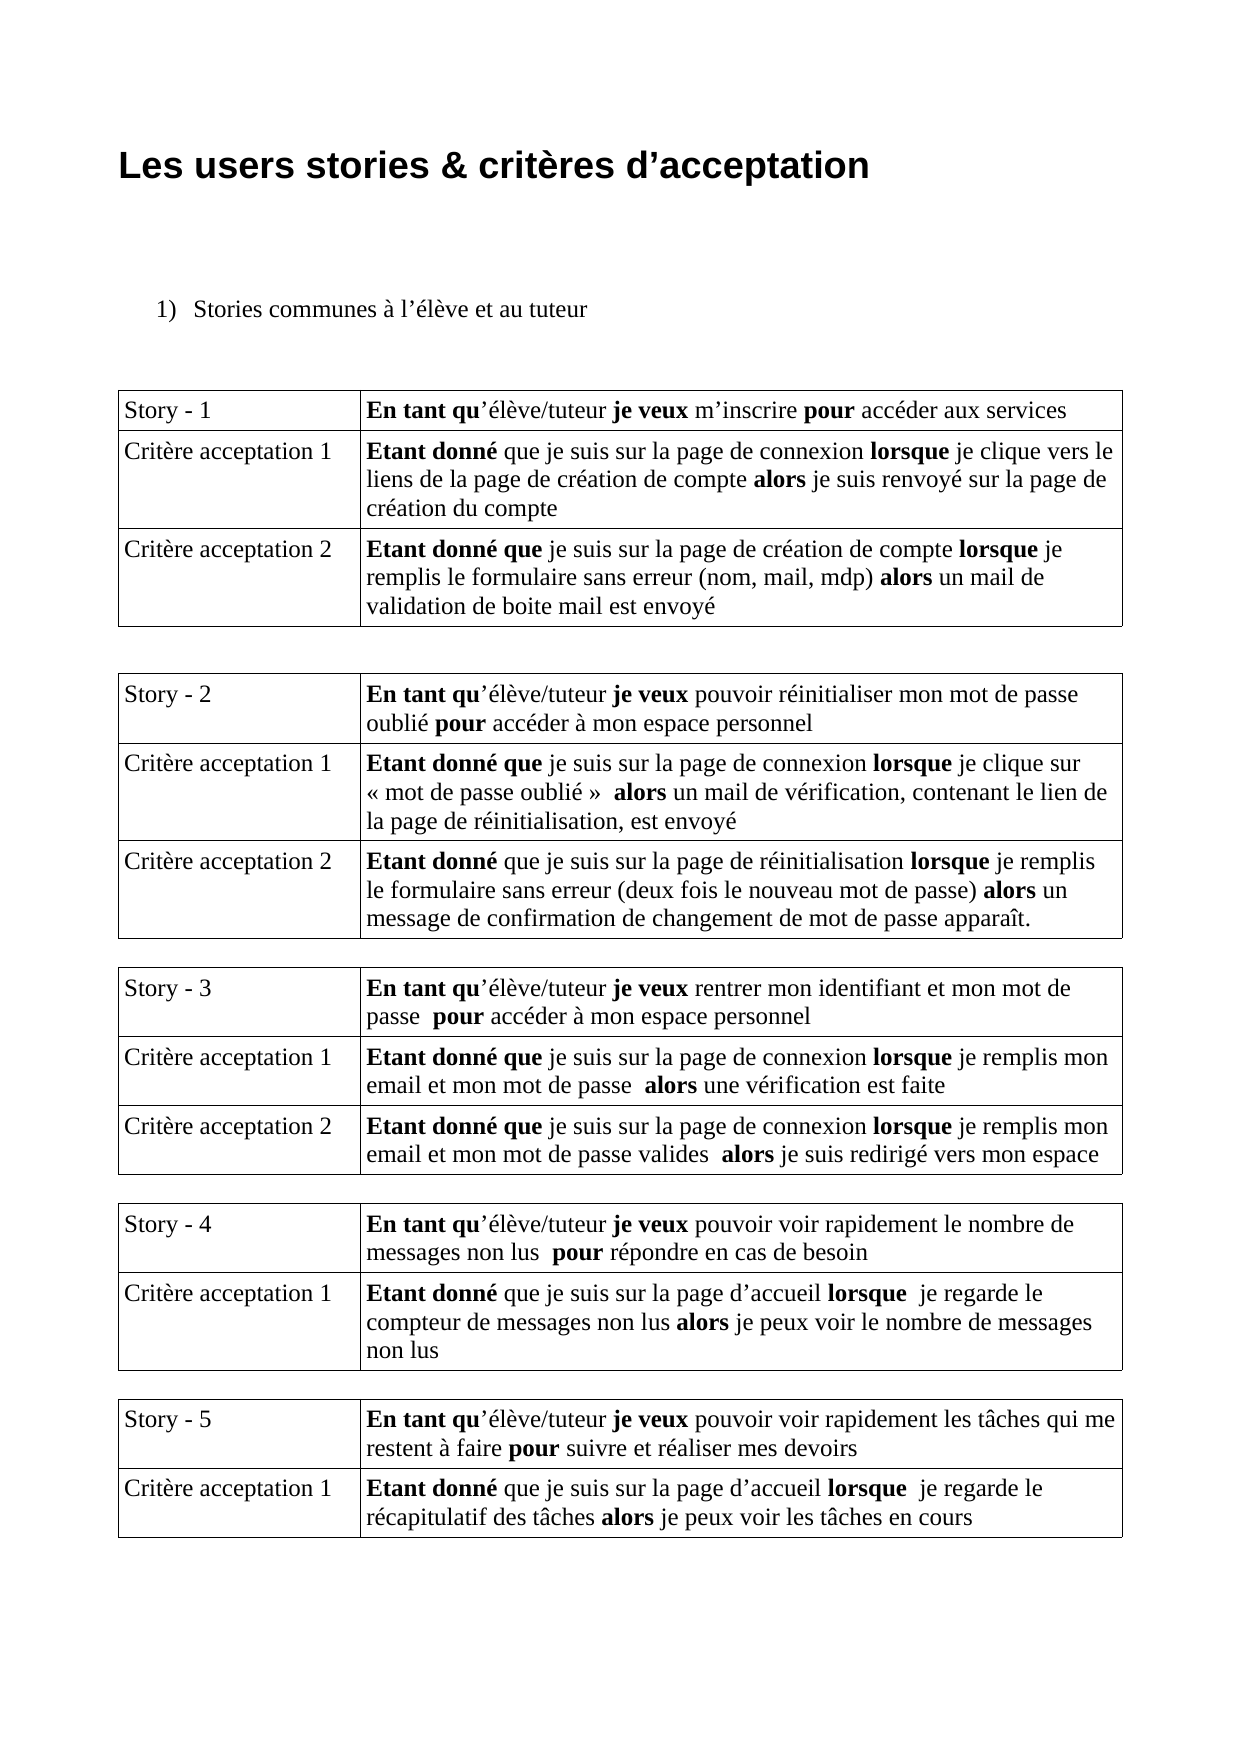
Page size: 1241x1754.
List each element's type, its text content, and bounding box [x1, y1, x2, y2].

table_cell Critère acceptation 2 [119, 529, 360, 626]
table_header Story - 3 [119, 968, 360, 1036]
table_cell Etant donné que je suis sur la page de connexion lorsque je remplis mon email et mon mot de passe valides alors je suis redirigé vers mon espace [361, 1106, 1122, 1174]
table_header En tant qu’élève/tuteur je veux pouvoir voir rapidement le nombre de messages non lus pour répondre en cas de besoin [361, 1204, 1122, 1272]
table_header En tant qu’élève/tuteur je veux rentrer mon identifiant et mon mot de passe pour accéder à mon espace personnel [361, 968, 1122, 1036]
table_cell Etant donné que je suis sur la page de connexion lorsque je clique sur « mot de passe oublié » alors un mail de vérification, contenant le lien de la page de réinitialisation, est envoyé [361, 744, 1122, 840]
table_header En tant qu’élève/tuteur je veux pouvoir réinitialiser mon mot de passe oublié pour accéder à mon espace personnel [361, 674, 1122, 742]
table_cell Critère acceptation 1 [119, 1037, 360, 1105]
table_cell Critère acceptation 1 [119, 744, 360, 840]
table_cell Critère acceptation 2 [119, 1106, 360, 1174]
list Stories communes à l’élève et au tuteur [156, 294, 1122, 323]
table_header Story - 2 [119, 674, 360, 742]
table_cell Etant donné que je suis sur la page de création de compte lorsque je remplis le formulaire sans erreur (nom, mail, mdp) alors un mail de validation de boite mail est envoyé [361, 529, 1122, 626]
table_header En tant qu’élève/tuteur je veux m’inscrire pour accéder aux services [361, 391, 1122, 430]
table_cell Etant donné que je suis sur la page de réinitialisation lorsque je remplis le formulaire sans erreur (deux fois le nouveau mot de passe) alors un message de confirmation de changement de mot de passe apparaît. [361, 841, 1122, 938]
table_cell Critère acceptation 1 [119, 1273, 360, 1370]
table_cell Critère acceptation 1 [119, 1469, 360, 1537]
table_cell Etant donné que je suis sur la page de connexion lorsque je clique vers le liens de la page de création de compte alors je suis renvoyé sur la page de création du compte [361, 431, 1122, 528]
table_header En tant qu’élève/tuteur je veux pouvoir voir rapidement les tâches qui me restent à faire pour suivre et réaliser mes devoirs [361, 1400, 1122, 1468]
table_header Story - 4 [119, 1204, 360, 1272]
table_cell Critère acceptation 2 [119, 841, 360, 938]
table_cell Etant donné que je suis sur la page de connexion lorsque je remplis mon email et mon mot de passe alors une vérification est faite [361, 1037, 1122, 1105]
subtitle Les users stories & critères d’acceptation [118, 143, 1122, 187]
table_cell Etant donné que je suis sur la page d’accueil lorsque je regarde le compteur de messages non lus alors je peux voir le nombre de messages non lus [361, 1273, 1122, 1370]
table_header Story - 1 [119, 391, 360, 430]
table_cell Critère acceptation 1 [119, 431, 360, 528]
table_cell Etant donné que je suis sur la page d’accueil lorsque je regarde le récapitulatif des tâches alors je peux voir les tâches en cours [361, 1469, 1122, 1537]
table_header Story - 5 [119, 1400, 360, 1468]
